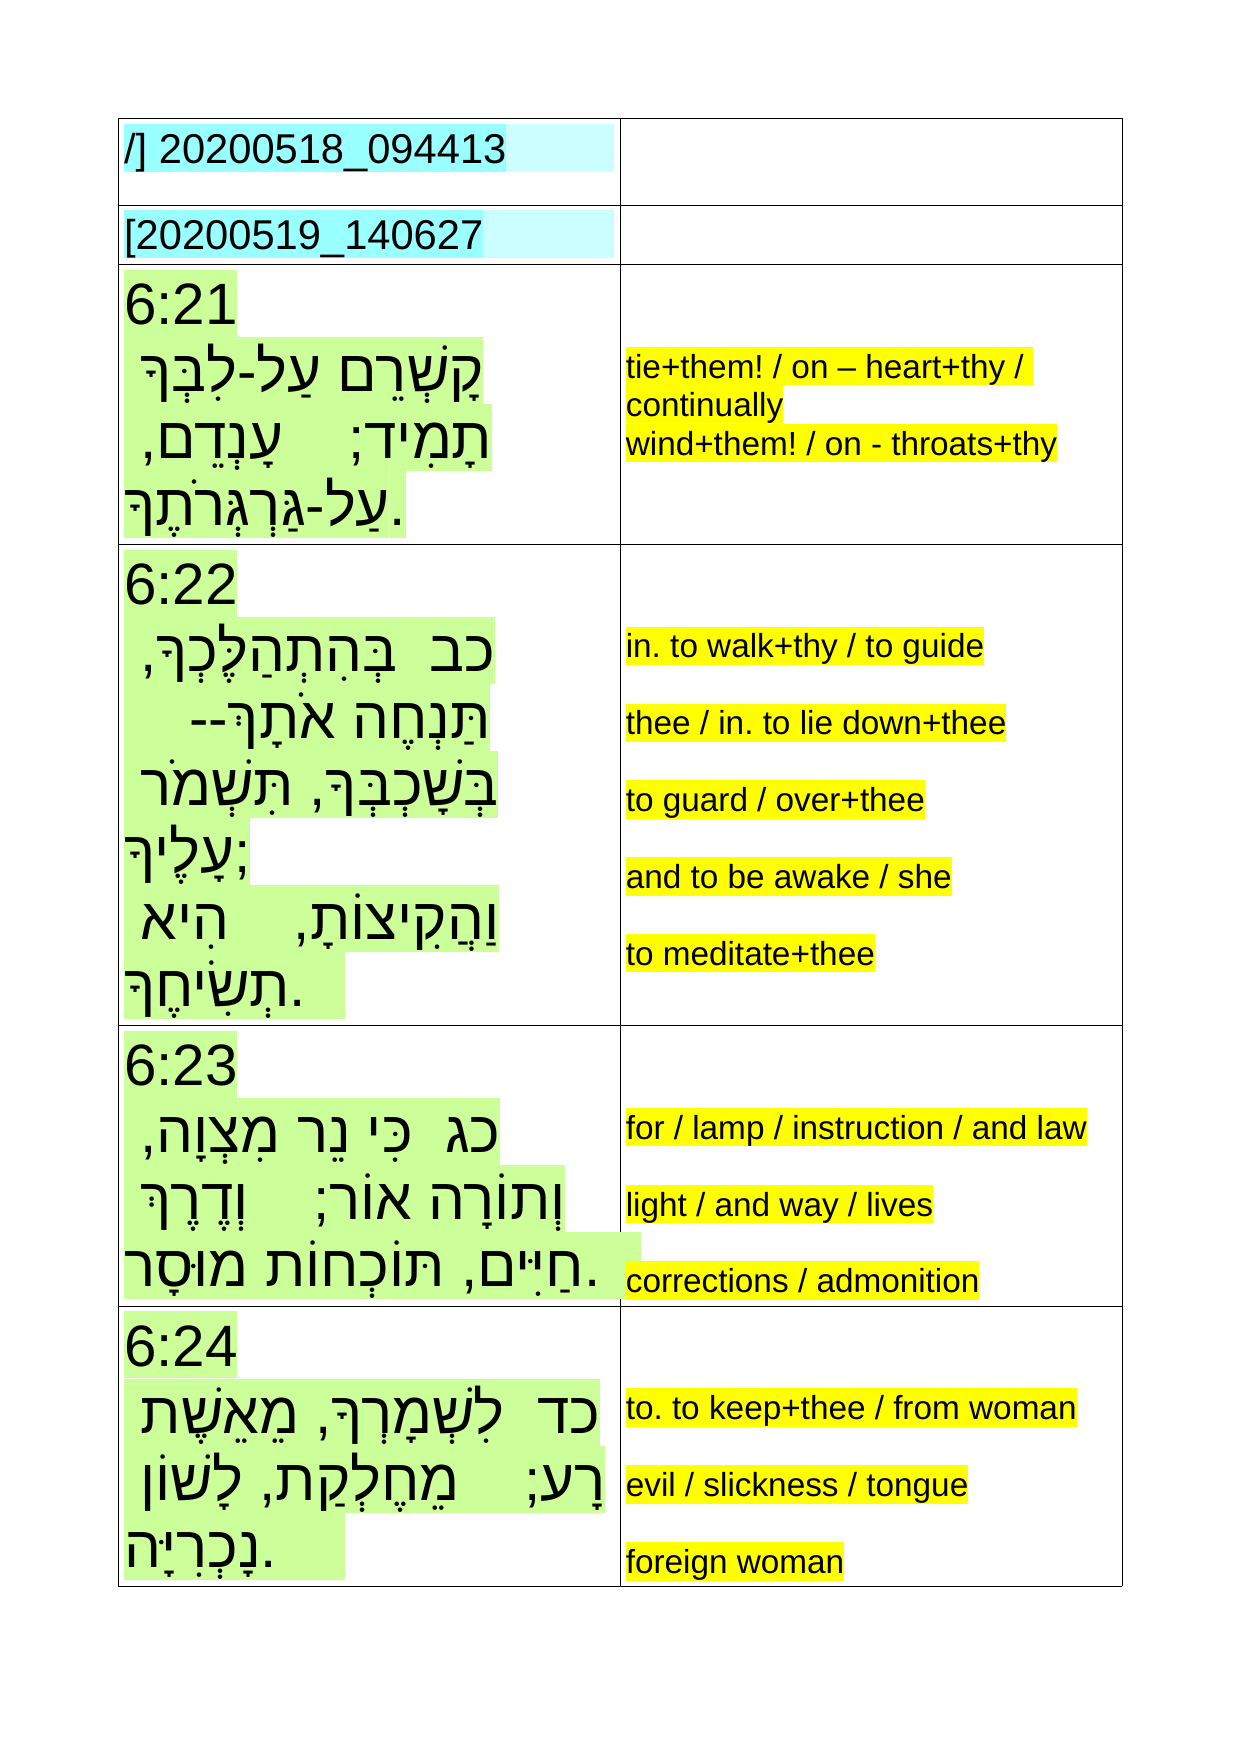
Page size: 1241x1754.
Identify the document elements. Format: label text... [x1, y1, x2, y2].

table_cell 6:23 כג כִּי נֵר מִצְוָה, וְתוֹרָה אוֹר; וְדֶרֶךְ חַיִּים, תּוֹכְחוֹת מוּסָר. [119, 1026, 620, 1306]
table_cell tie+them! / on – heart+thy / continually wind+them! / on - throats+thy [621, 265, 1122, 544]
table_cell for / lamp / instruction / and law light / and way / lives corrections / admonition [621, 1026, 1122, 1306]
table_cell 6:24 כד לִשְׁמָרְךָ, מֵאֵשֶׁת רָע; מֵחֶלְקַת, לָשׁוֹן נָכְרִיָּה. [119, 1307, 620, 1586]
table_cell [20200519_140627 [119, 206, 620, 264]
table_cell [621, 119, 1122, 204]
table_cell 6:22 כב בְּהִתְהַלֶּכְךָ, תַּנְחֶה אֹתָךְ-- בְּשָׁכְבְּךָ, תִּשְׁמֹר עָלֶיךָ; וַהֲקִיצוֹתָ, הִיא תְשִׂיחֶךָ. [119, 545, 620, 1025]
table_cell 6:21 קָשְׁרֵם עַל-לִבְּךָ תָמִיד; עָנְדֵם, עַל-גַּרְגְּרֹתֶךָ. [119, 265, 620, 544]
table_cell [621, 206, 1122, 264]
table_cell in. to walk+thy / to guide thee / in. to lie down+thee to guard / over+thee and to be awake / she to meditate+thee [621, 545, 1122, 1025]
table_cell to. to keep+thee / from woman evil / slickness / tongue foreign woman [621, 1307, 1122, 1586]
table_cell /] 20200518_094413 [119, 119, 620, 204]
